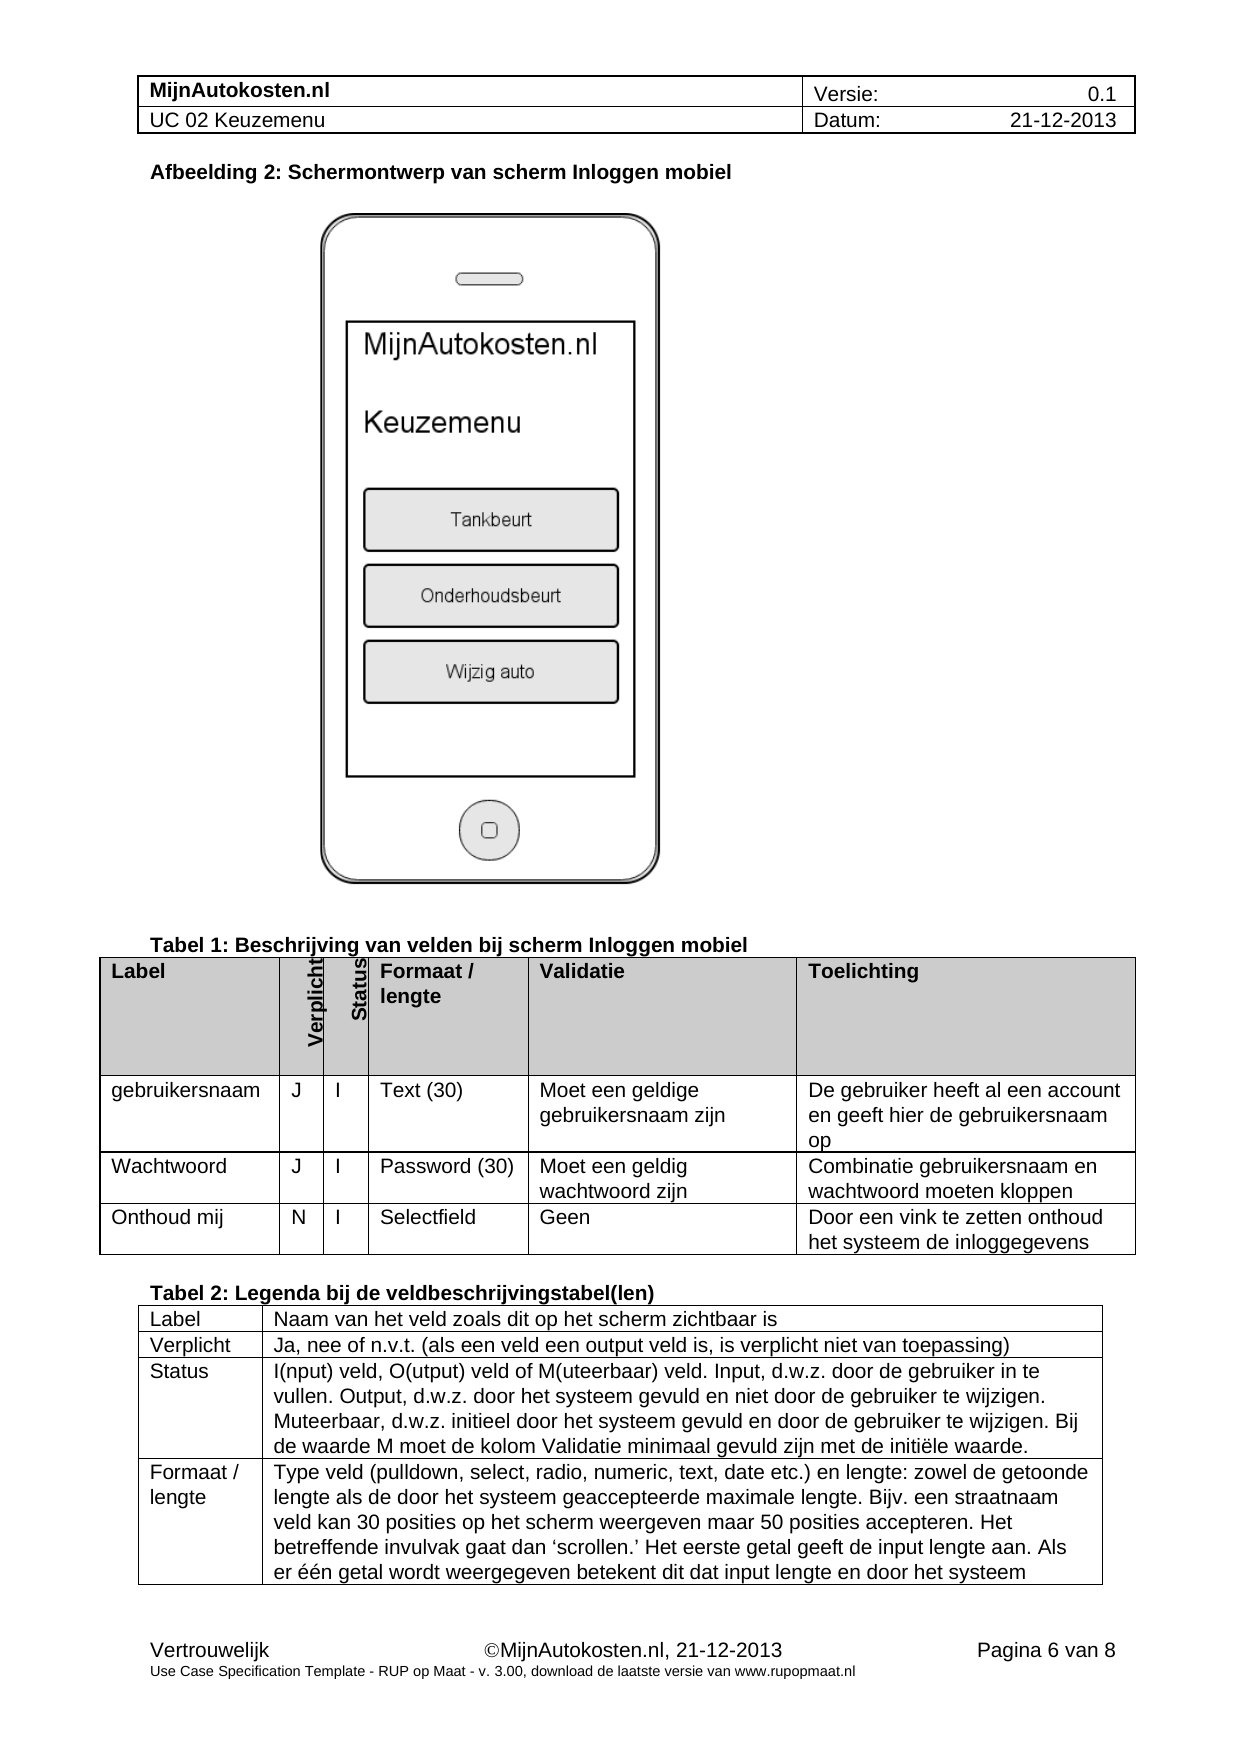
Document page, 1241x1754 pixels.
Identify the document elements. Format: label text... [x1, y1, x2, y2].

table_cell J [280, 1153, 323, 1202]
table_cell Geen [529, 1204, 796, 1253]
table_cell Type veld (pulldown, select, radio, numeric, text, date etc.) en lengte: zowel de getoonde lengte als de door het systeem geaccepteerde maximale lengte. Bijv. een straatnaam veld kan 30 posities op het scherm weergeven maar 50 posities accepteren. Het betreffende invulvak gaat dan ‘scrollen.’ Het eerste getal geeft de input lengte aan. Als er één getal wordt weergegeven betekent dit dat input lengte en door het systeem [263, 1459, 1102, 1584]
table_header Label [101, 958, 279, 1075]
table_cell I [324, 1153, 368, 1202]
table_cell Wachtwoord [101, 1153, 279, 1202]
table_cell Text (30) [369, 1076, 528, 1151]
table_cell Verplicht [139, 1332, 262, 1357]
table_cell J [280, 1076, 323, 1151]
table_cell Formaat / lengte [139, 1459, 262, 1584]
table_header Formaat / lengte [369, 958, 528, 1075]
table_cell Password (30) [369, 1153, 528, 1202]
table_header Validatie [529, 958, 796, 1075]
table_cell Combinatie gebruikersnaam en wachtwoord moeten kloppen [797, 1153, 1135, 1202]
table_header Label [139, 1306, 262, 1331]
table_cell Onthoud mij [101, 1204, 279, 1253]
table_cell N [280, 1204, 323, 1253]
table_cell Ja, nee of n.v.t. (als een veld een output veld is, is verplicht niet van toepassing) [263, 1332, 1102, 1357]
table_cell gebruikersnaam [101, 1076, 279, 1151]
table_cell Moet een geldig wachtwoord zijn [529, 1153, 796, 1202]
text Afbeelding 2: Schermontwerp van scherm Inloggen mobiel [150, 159, 1090, 184]
table_header Naam van het veld zoals dit op het scherm zichtbaar is [263, 1306, 1102, 1331]
table_cell Moet een geldige gebruikersnaam zijn [529, 1076, 796, 1151]
table_header Status [324, 958, 368, 1075]
text Tabel 2: Legenda bij de veldbeschrijvingstabel(len) [150, 1279, 1090, 1304]
table_cell Status [139, 1358, 262, 1458]
table_header Verplicht [280, 958, 323, 1075]
table_cell I [324, 1204, 368, 1253]
table_cell I [324, 1076, 368, 1151]
table_cell Door een vink te zetten onthoud het systeem de inloggegevens [797, 1204, 1135, 1253]
table_cell I(nput) veld, O(utput) veld of M(uteerbaar) veld. Input, d.w.z. door de gebruiker in te vullen. Output, d.w.z. door het systeem gevuld en niet door de gebruiker te wijzigen. Muteerbaar, d.w.z. initieel door het systeem gevuld en door de gebruiker te wijzigen. Bij de waarde M moet de kolom Validatie minimaal gevuld zijn met de initiële waarde. [263, 1358, 1102, 1458]
table_header Toelichting [797, 958, 1135, 1075]
table_cell De gebruiker heeft al een account en geeft hier de gebruikersnaam op [797, 1076, 1135, 1151]
table_cell Selectfield [369, 1204, 528, 1253]
text Tabel 1: Beschrijving van velden bij scherm Inloggen mobiel [150, 932, 1090, 957]
